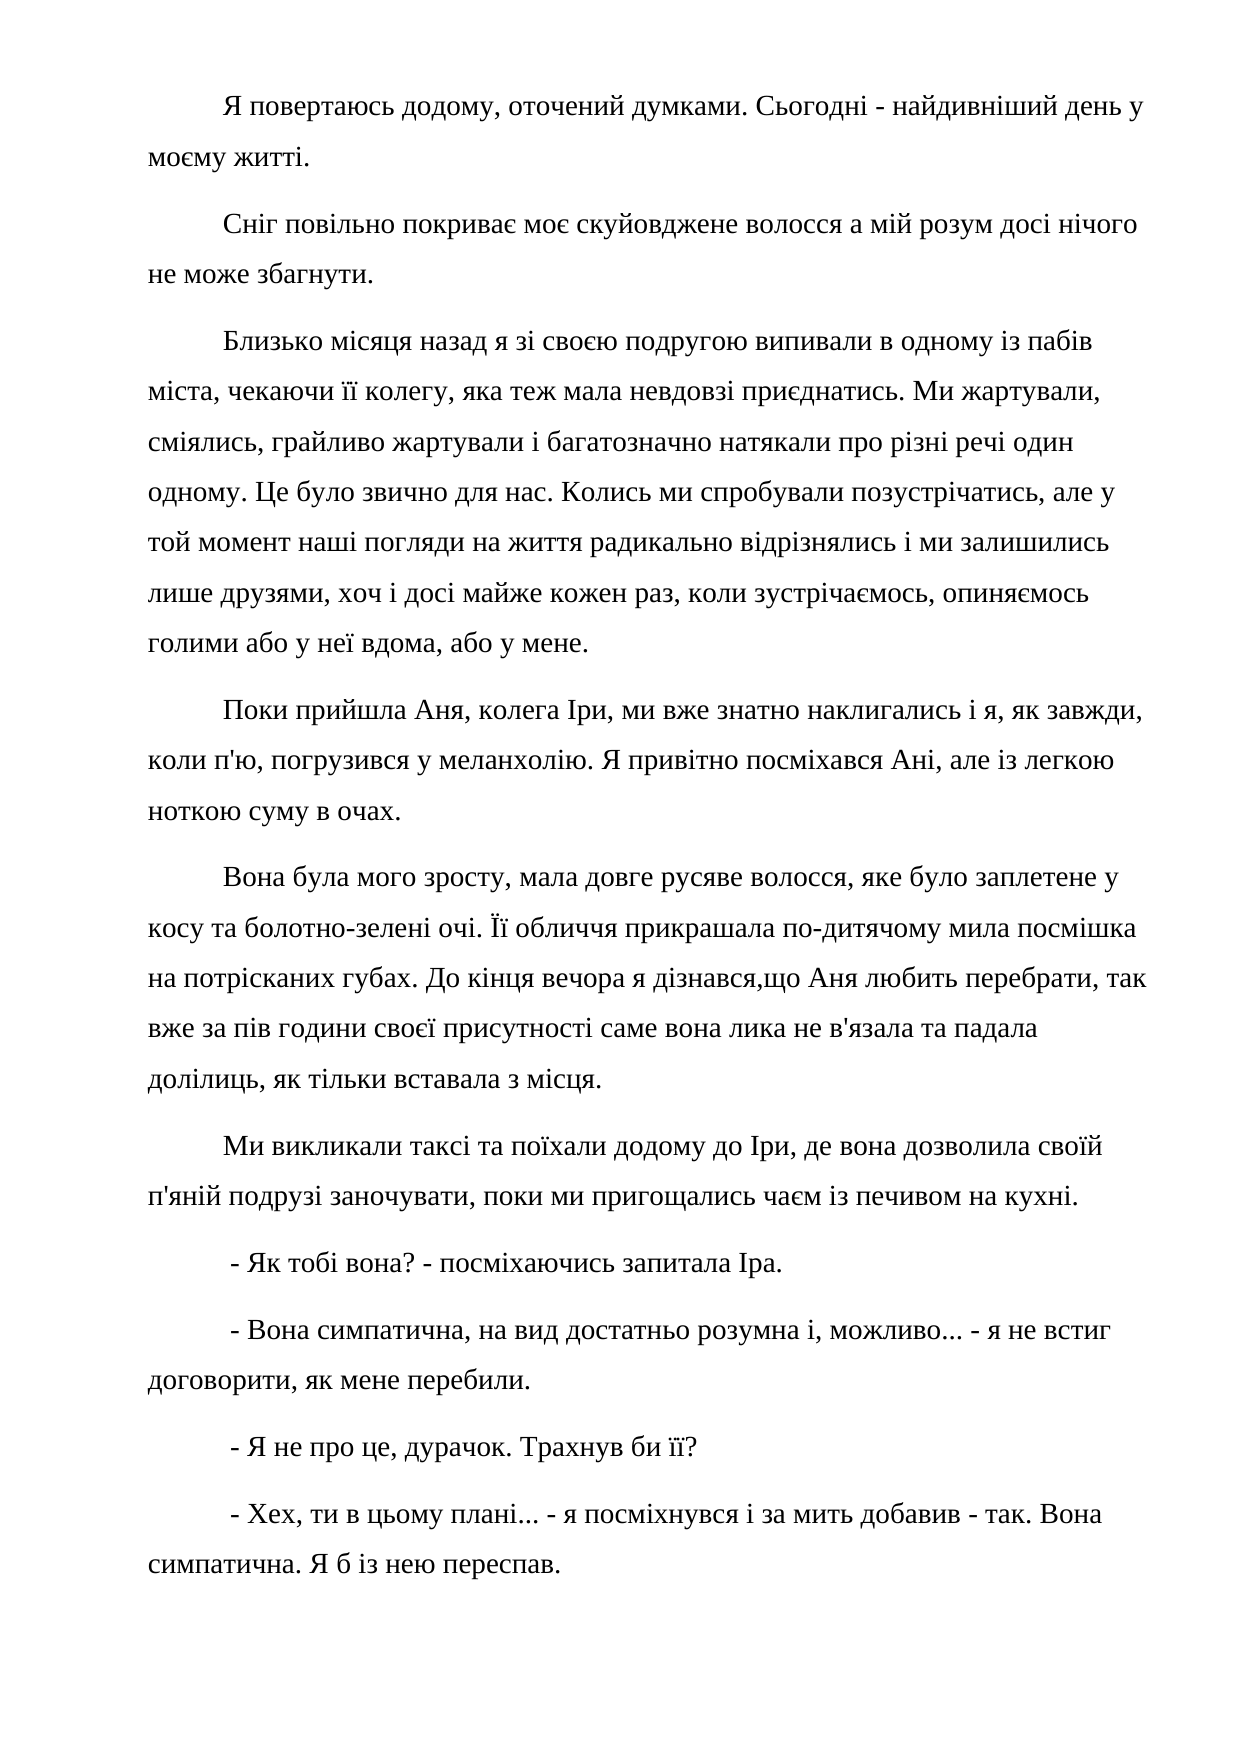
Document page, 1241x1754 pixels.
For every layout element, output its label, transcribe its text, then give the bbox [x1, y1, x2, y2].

text - Вона симпатична, на вид достатньо розумна і, можливо... - я не встиг договорити, як мене перебили. [148, 1312, 1152, 1396]
text Близько місяця назад я зі своєю подругою випивали в одному із пабів міста, чекаючи її колегу, яка теж мала невдовзі приєднатись. Ми жартували, сміялись, грайливо жартували і багатозначно натякали про різні речі один одному. Це було звично для нас. Колись ми спробували позустрічатись, але у той момент наші погляди на життя радикально відрізнялись і ми залишились лише друзями, хоч і досі майже кожен раз, коли зустрічаємось, опиняємось голими або у неї вдома, або у мене. [148, 323, 1152, 658]
text - Як тобі вона? - посміхаючись запитала Іра. [148, 1245, 1152, 1279]
text Я повертаюсь додому, оточений думками. Сьогодні - найдивніший день у моєму житті. [148, 88, 1152, 172]
text - Хех, ти в цьому плані... - я посміхнувся і за мить добавив - так. Вона симпатична. Я б із нею переспав. [148, 1496, 1152, 1580]
text Сніг повільно покриває моє скуйовджене волосся а мій розум досі нічого не може збагнути. [148, 206, 1152, 290]
text Вона була мого зросту, мала довге русяве волосся, яке було заплетене у косу та болотно-зелені очі. Її обличчя прикрашала по-дитячому мила посмішка на потрісканих губах. До кінця вечора я дізнався,що Аня любить перебрати, так вже за пів години своєї присутності саме вона лика не в'язала та падала долілиць, як тільки вставала з місця. [148, 859, 1152, 1094]
text - Я не про це, дурачок. Трахнув би її? [148, 1429, 1152, 1463]
text Поки прийшла Аня, колега Іри, ми вже знатно наклигались і я, як завжди, коли п'ю, погрузився у меланхолію. Я привітно посміхався Ані, але із легкою ноткою суму в очах. [148, 692, 1152, 826]
text Ми викликали таксі та поїхали додому до Іри, де вона дозволила своїй п'яній подрузі заночувати, поки ми пригощались чаєм із печивом на кухні. [148, 1128, 1152, 1212]
